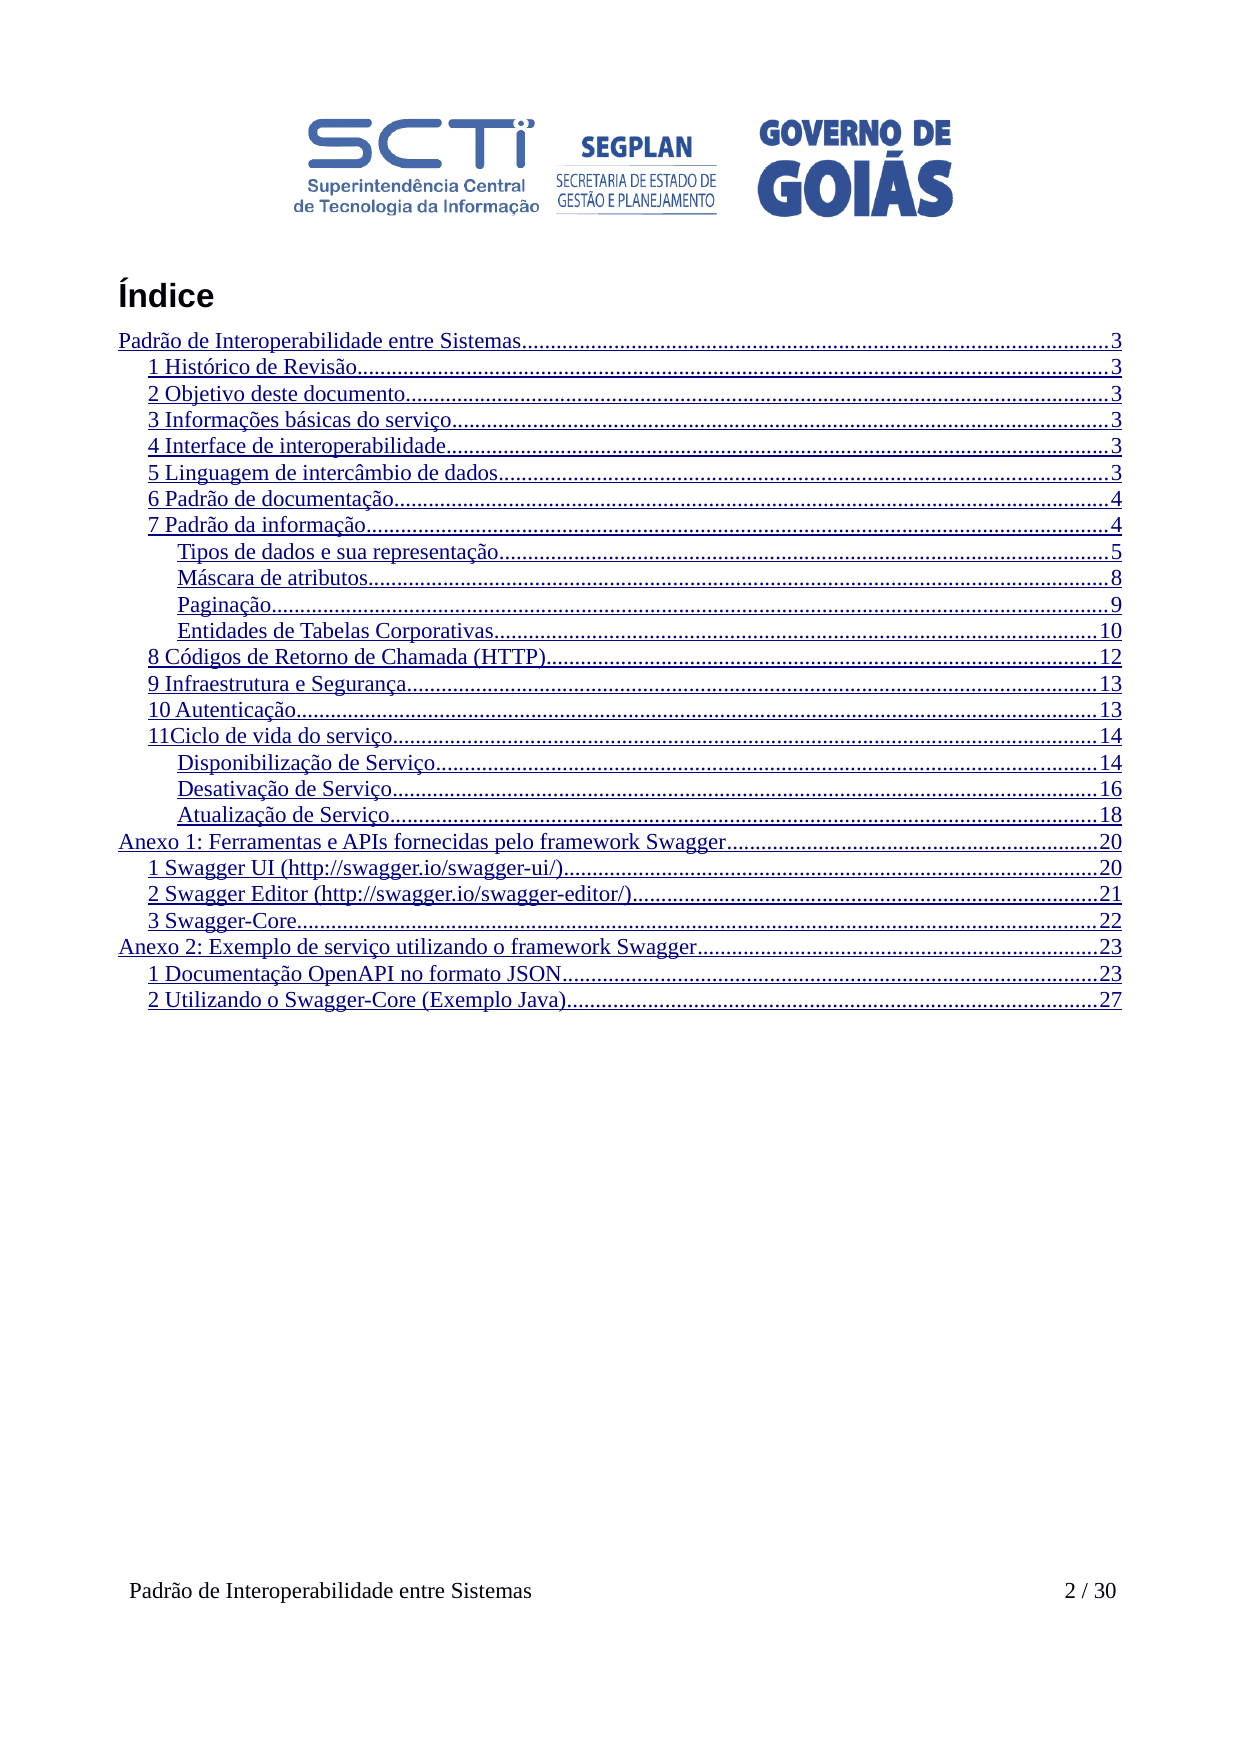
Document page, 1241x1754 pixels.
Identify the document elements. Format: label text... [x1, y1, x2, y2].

text Tipos de dados e sua representação 5 [177, 538, 1122, 561]
text Entidades de Tabelas Corporativas 10 [177, 617, 1122, 640]
text 1 Histórico de Revisão 3 [148, 353, 1122, 376]
text 2 Swagger Editor (http://swagger.io/swagger-editor/) 21 [148, 881, 1122, 903]
subtitle Índice [118, 276, 1122, 314]
text 11Ciclo de vida do serviço 14 [148, 722, 1122, 745]
text 7 Padrão da informação 4 [148, 512, 1122, 534]
text Máscara de atributos 8 [177, 564, 1122, 587]
text Padrão de Interoperabilidade entre Sistemas 3 [118, 327, 1122, 350]
text 9 Infraestrutura e Segurança 13 [148, 670, 1122, 693]
text Atualização de Serviço 18 [177, 801, 1122, 824]
text 10 Autenticação 13 [148, 696, 1122, 719]
text Disponibilização de Serviço 14 [177, 749, 1122, 772]
text 2 Objetivo deste documento 3 [148, 380, 1122, 403]
text Paginação 9 [177, 591, 1122, 614]
text 8 Códigos de Retorno de Chamada (HTTP) 12 [148, 643, 1122, 666]
text 1 Documentação OpenAPI no formato JSON 23 [148, 959, 1122, 983]
text 2 Utilizando o Swagger-Core (Exemplo Java) 27 [148, 986, 1122, 1009]
text 5 Linguagem de intercâmbio de dados 3 [148, 459, 1122, 482]
text 6 Padrão de documentação 4 [148, 485, 1122, 508]
text 1 Swagger UI (http://swagger.io/swagger-ui/) 20 [148, 854, 1122, 877]
text Anexo 2: Exemplo de serviço utilizando o framework Swagger 23 [118, 933, 1122, 956]
text 3 Swagger-Core 22 [148, 907, 1122, 930]
text Anexo 1: Ferramentas e APIs fornecidas pelo framework Swagger 20 [118, 828, 1122, 851]
text 3 Informações básicas do serviço 3 [148, 406, 1122, 429]
text 4 Interface de interoperabilidade 3 [148, 432, 1122, 455]
text Desativação de Serviço 16 [177, 775, 1122, 798]
